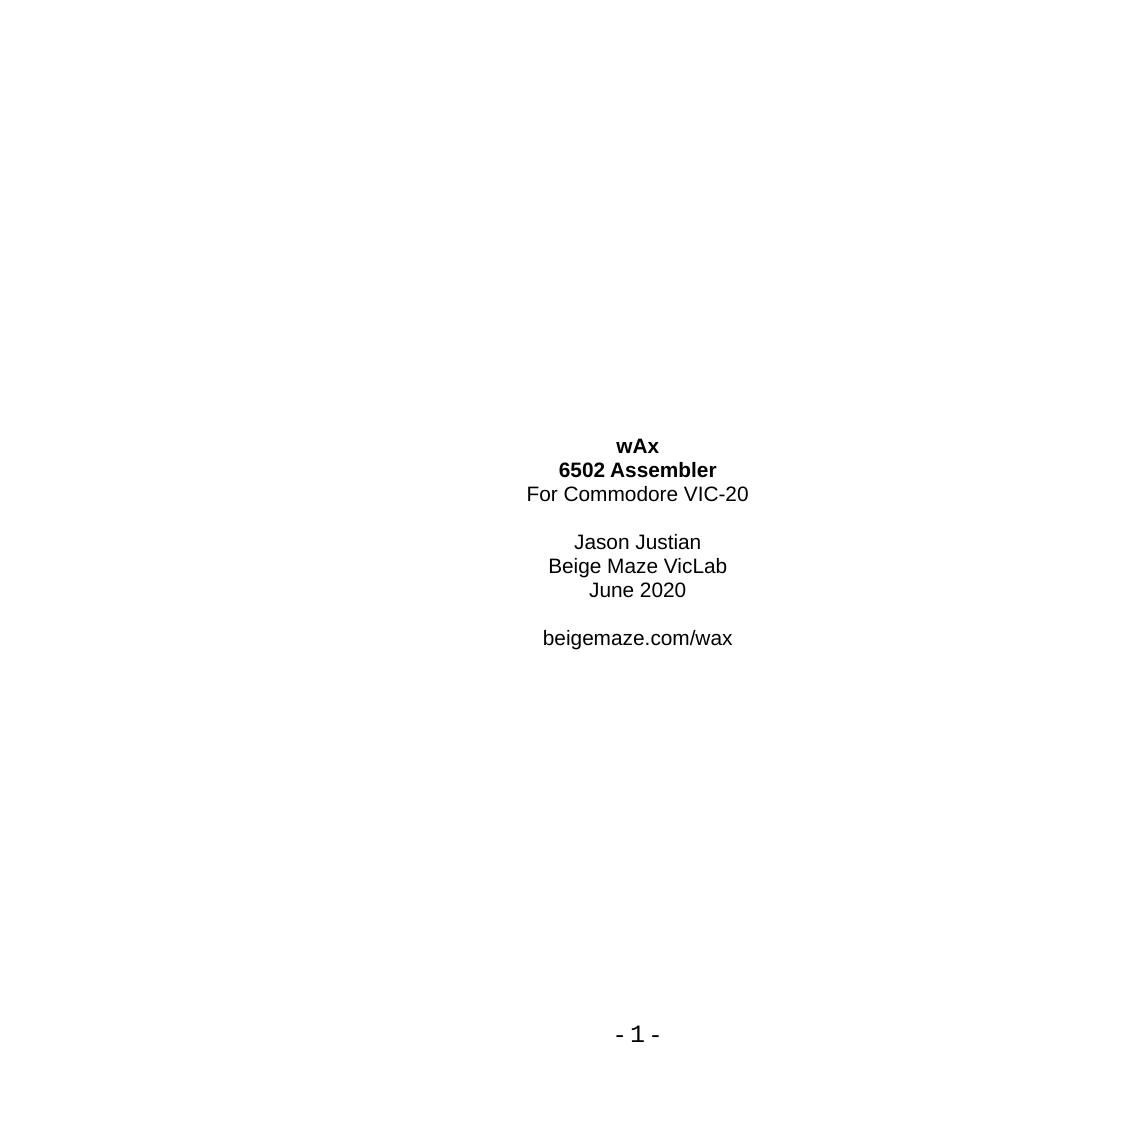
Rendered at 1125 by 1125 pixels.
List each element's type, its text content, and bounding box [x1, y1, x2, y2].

text For Commodore VIC-20 [225, 482, 1050, 506]
text Beige Maze VicLab [225, 554, 1050, 578]
text 6502 Assembler [225, 458, 1050, 482]
text wAx [225, 434, 1050, 458]
text June 2020 [225, 578, 1050, 602]
text beigemaze.com/wax [225, 626, 1050, 650]
text Jason Justian [225, 530, 1050, 554]
